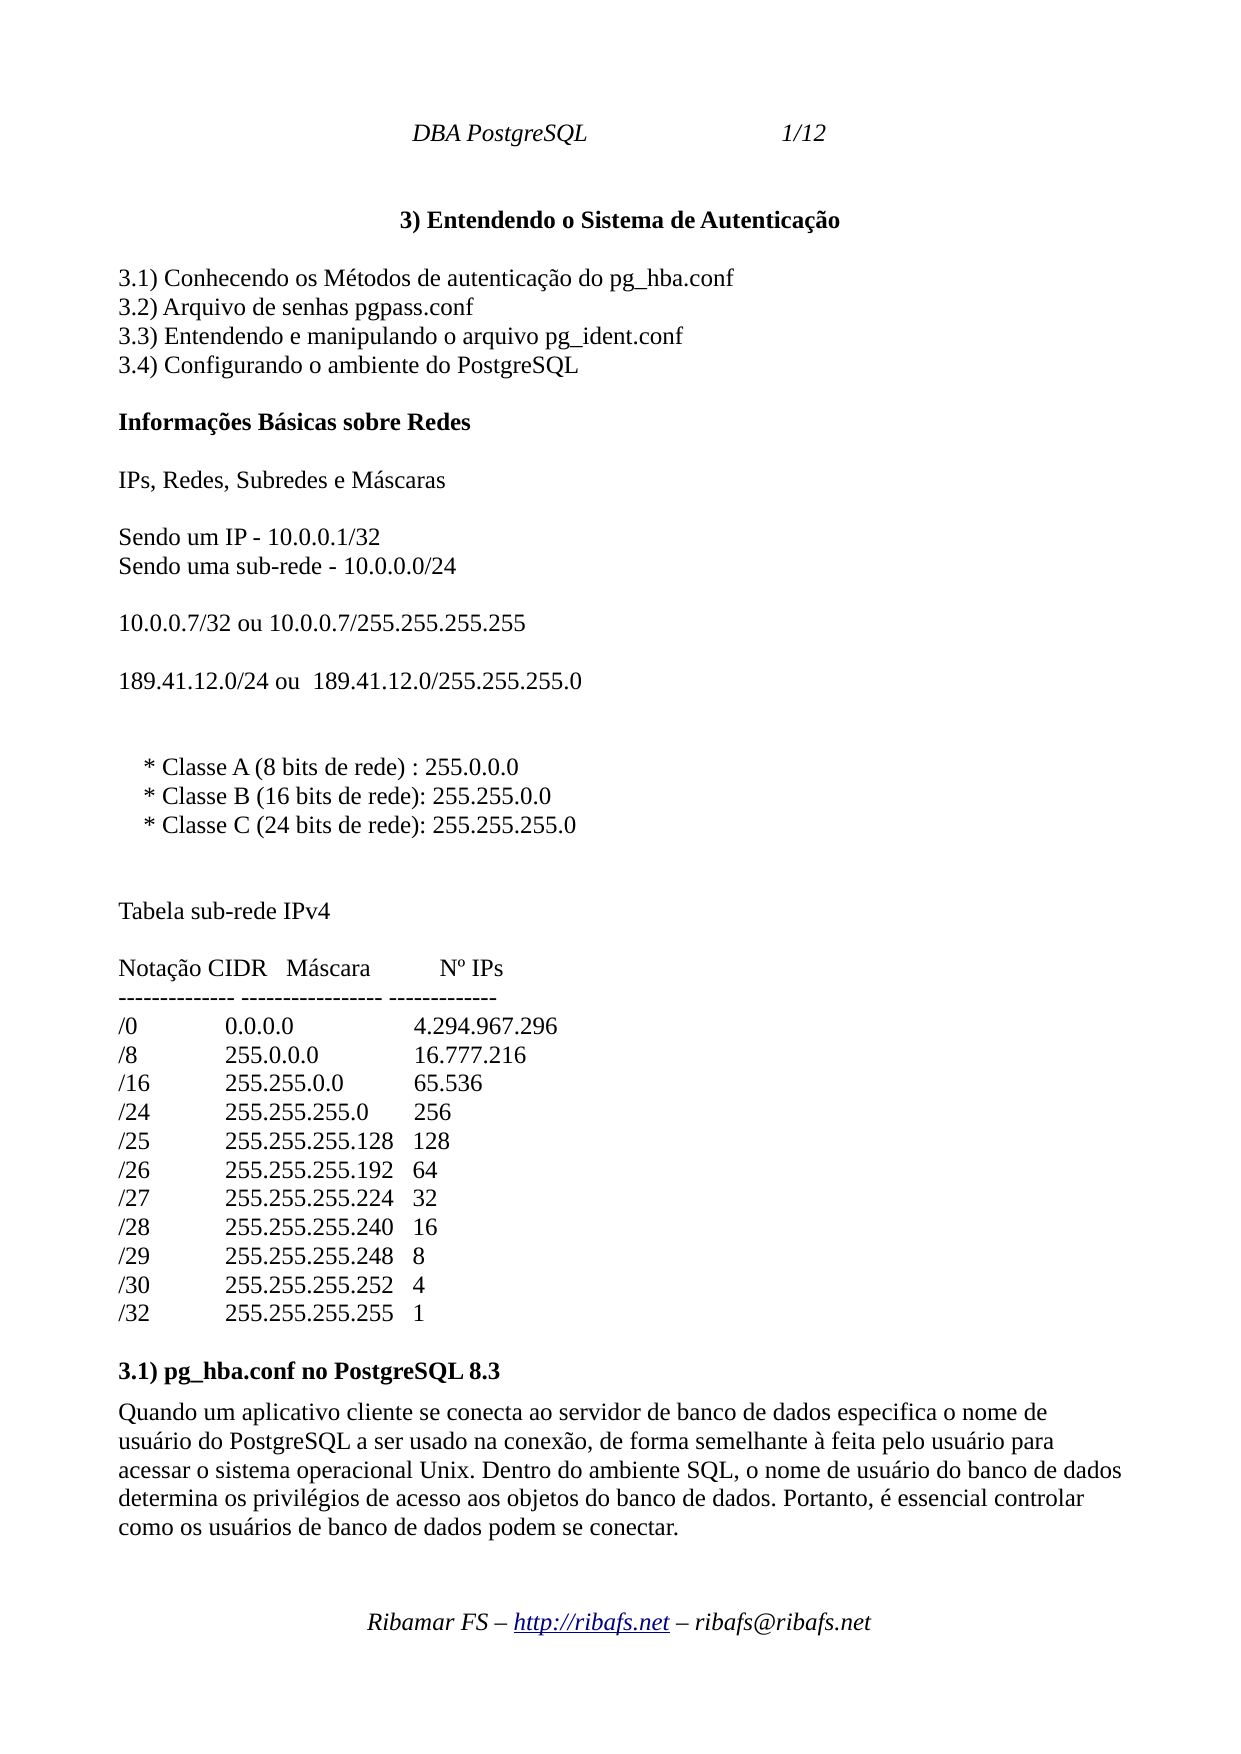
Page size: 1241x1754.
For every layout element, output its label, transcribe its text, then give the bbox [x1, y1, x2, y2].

text Sendo um IP - 10.0.0.1/32 [118, 522, 1122, 551]
text /25 255.255.255.128 128 [118, 1126, 1122, 1155]
text Informações Básicas sobre Redes [118, 407, 1122, 436]
text /28 255.255.255.240 16 [118, 1212, 1122, 1241]
text /0 0.0.0.0 4.294.967.296 [118, 1011, 1122, 1040]
text IPs, Redes, Subredes e Máscaras [118, 465, 1122, 493]
text 10.0.0.7/32 ou 10.0.0.7/255.255.255.255 [118, 608, 1122, 637]
text /24 255.255.255.0 256 [118, 1097, 1122, 1126]
text Quando um aplicativo cliente se conecta ao servidor de banco de dados especifica o nome de usuário do PostgreSQL a ser usado na conexão, de forma semelhante à feita pelo usuário para acessar o sistema operacional Unix. Dentro do ambiente SQL, o nome de usuário do banco de dados determina os privilégios de acesso aos objetos do banco de dados. Portanto, é essencial controlar como os usuários de banco de dados podem se conectar. [118, 1397, 1122, 1541]
text /27 255.255.255.224 32 [118, 1183, 1122, 1212]
text 3.1) pg_hba.conf no PostgreSQL 8.3 [118, 1356, 1122, 1385]
text Notação CIDR Máscara Nº IPs [118, 953, 1122, 982]
text * Classe C (24 bits de rede): 255.255.255.0 [118, 810, 1122, 838]
text Sendo uma sub-rede - 10.0.0.0/24 [118, 551, 1122, 580]
text /29 255.255.255.248 8 [118, 1241, 1122, 1270]
text * Classe B (16 bits de rede): 255.255.0.0 [118, 781, 1122, 810]
text /26 255.255.255.192 64 [118, 1155, 1122, 1183]
text 189.41.12.0/24 ou 189.41.12.0/255.255.255.0 [118, 666, 1122, 695]
text 3) Entendendo o Sistema de Autenticação [118, 206, 1122, 234]
text /32 255.255.255.255 1 [118, 1298, 1122, 1327]
text Tabela sub-rede IPv4 [118, 896, 1122, 925]
text -------------- ----------------- ------------- [118, 982, 1122, 1011]
text /16 255.255.0.0 65.536 [118, 1068, 1122, 1097]
text /30 255.255.255.252 4 [118, 1270, 1122, 1298]
text * Classe A (8 bits de rede) : 255.0.0.0 [118, 752, 1122, 781]
text 3.1) Conhecendo os Métodos de autenticação do pg_hba.conf 3.2) Arquivo de senhas pgpass.conf 3.3) Entendendo e manipulando o arquivo pg_ident.conf 3.4) Configurando o ambiente do PostgreSQL [118, 263, 1122, 407]
text /8 255.0.0.0 16.777.216 [118, 1040, 1122, 1068]
